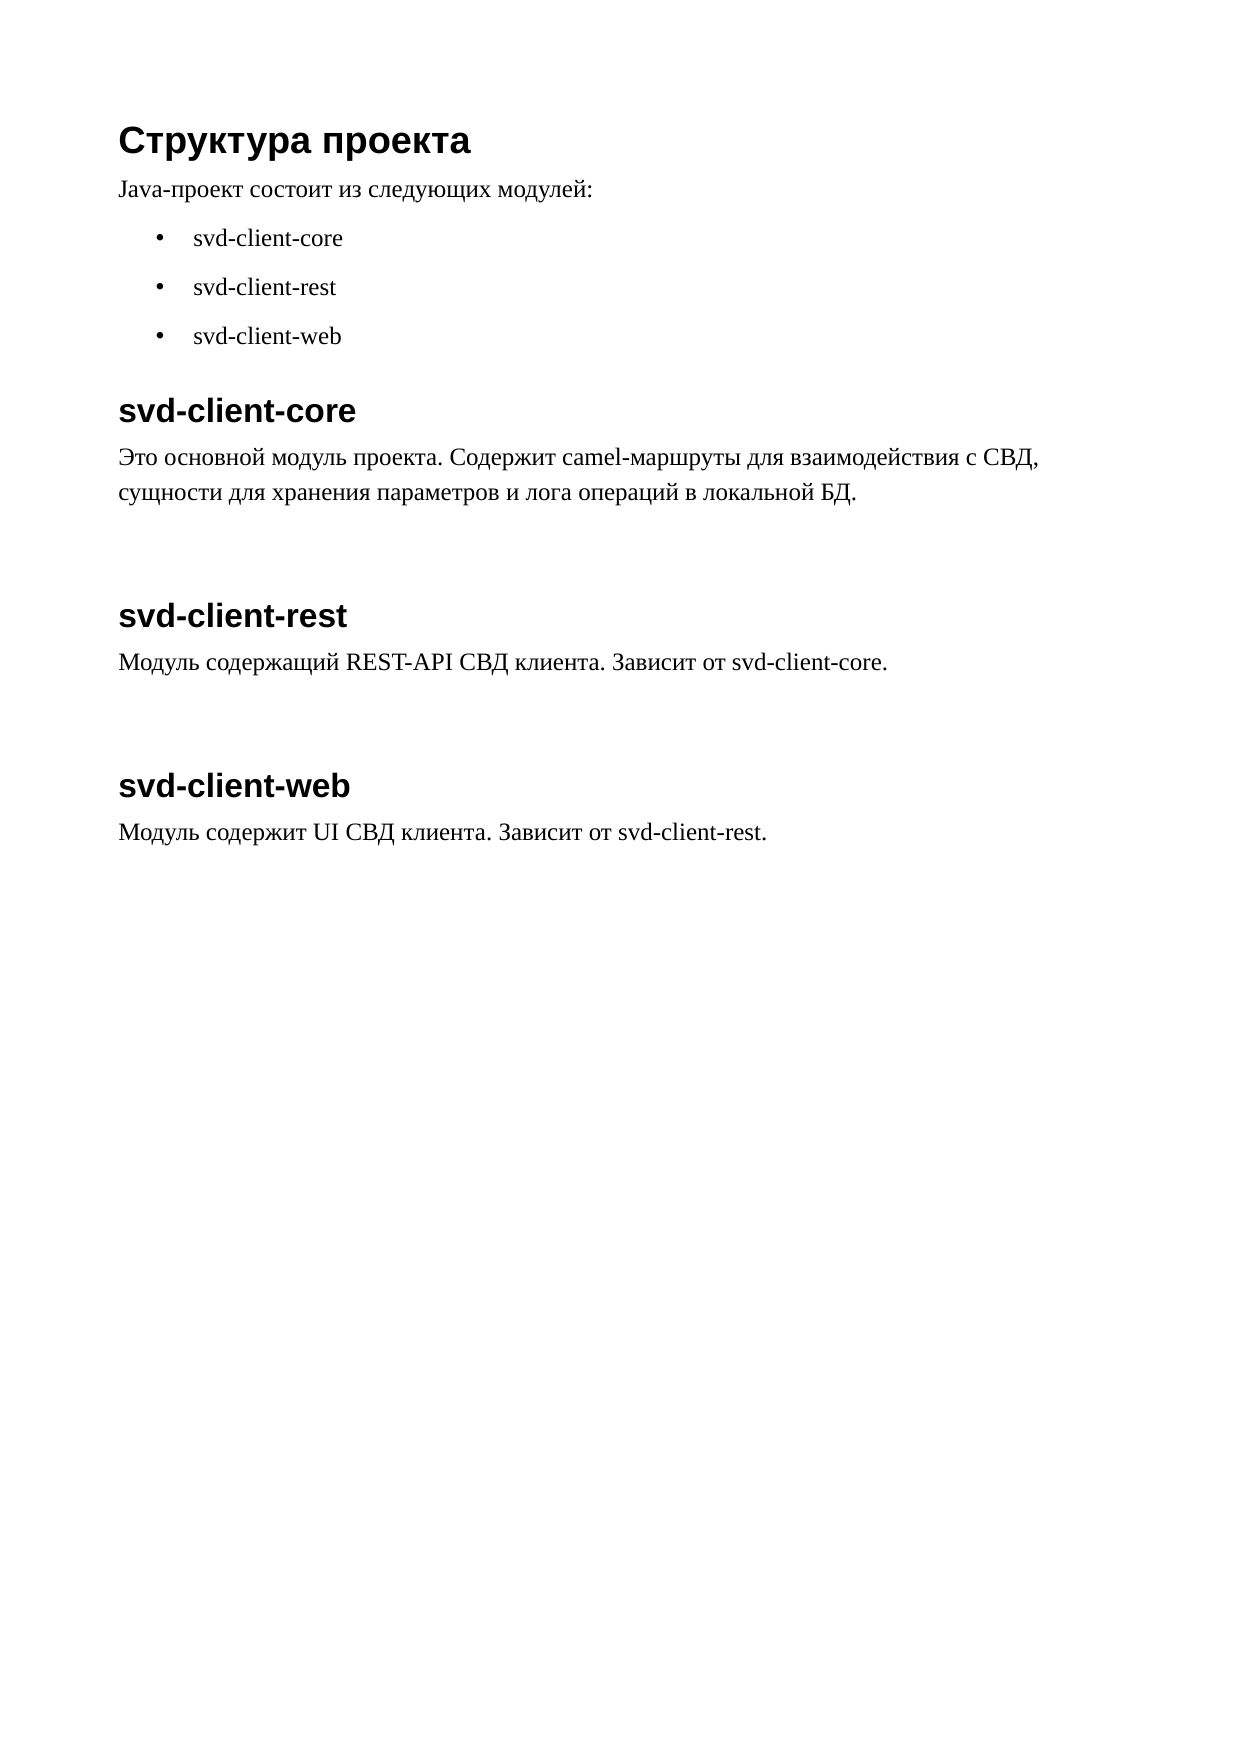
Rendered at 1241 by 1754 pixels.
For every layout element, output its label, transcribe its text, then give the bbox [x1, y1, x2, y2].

list svd-client-rest [156, 272, 1122, 301]
subtitle Структура проекта [118, 118, 1122, 162]
list svd-client-web [156, 321, 1122, 350]
text Модуль содержащий REST-API СВД клиента. Зависит от svd-client-core. [118, 647, 1122, 676]
text Модуль содержит UI СВД клиента. Зависит от svd-client-rest. [118, 817, 1122, 846]
text Это основной модуль проекта. Содержит camel-маршруты для взаимодействия с СВД, сущности для хранения параметров и лога операций в локальной БД. [118, 442, 1122, 506]
text Java-проект состоит из следующих модулей: [118, 174, 1122, 203]
subtitle svd-client-web [118, 766, 1122, 805]
list svd-client-core [156, 223, 1122, 252]
subtitle svd-client-rest [118, 596, 1122, 634]
subtitle svd-client-core [118, 391, 1122, 430]
